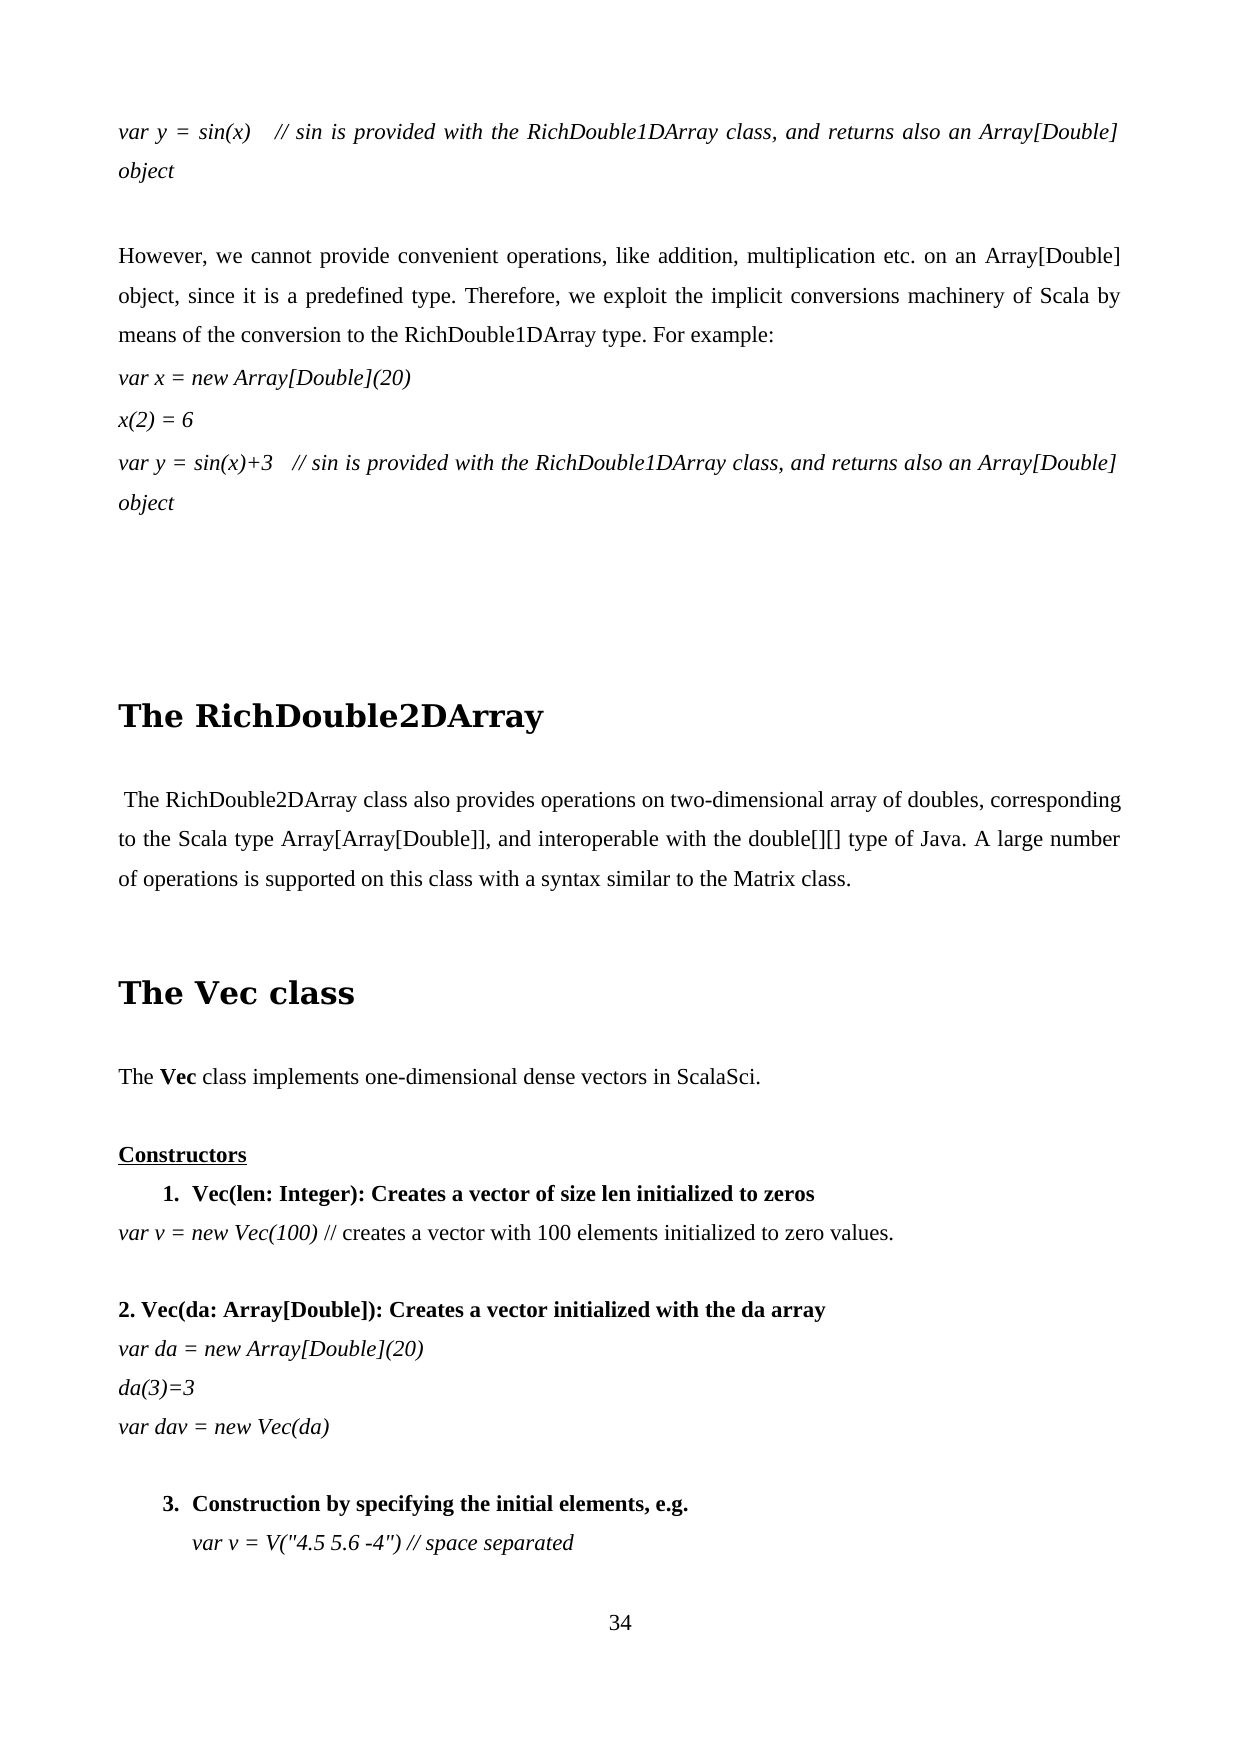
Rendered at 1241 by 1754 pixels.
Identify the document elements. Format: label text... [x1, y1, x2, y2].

text x(2) = 6 [118, 407, 1122, 433]
text var dav = new Vec(da) [118, 1413, 1122, 1439]
subtitle The RichDouble2DArray [118, 698, 1122, 735]
list var v = V("4.5 5.6 -4") // space separated [162, 1529, 1122, 1556]
text var v = new Vec(100) // creates a vector with 100 elements initialized to zero values. [118, 1218, 1122, 1245]
text However, we cannot provide convenient operations, like addition, multiplication etc. on an Array[Double] object, since it is a predefined type. Therefore, we exploit the implicit conversions machinery of Scala by means of the conversion to the RichDouble1DArray type. For example: [118, 243, 1122, 348]
list Vec(len: Integer): Creates a vector of size len initialized to zeros [162, 1180, 1122, 1206]
subtitle The Vec class [118, 975, 1122, 1012]
text 2. Vec(da: Array[Double]): Creates a vector initialized with the da array [118, 1296, 1122, 1323]
list Construction by specifying the initial elements, e.g. [162, 1491, 1122, 1517]
text var da = new Array[Double](20) [118, 1335, 1122, 1361]
text var y = sin(x)+3 // sin is provided with the RichDouble1DArray class, and returns also an Array[Double] object [118, 449, 1122, 515]
text Constructors [118, 1141, 1122, 1167]
text var x = new Array[Double](20) [118, 364, 1122, 390]
text The RichDouble2DArray class also provides operations on two-dimensional array of doubles, corresponding to the Scala type Array[Array[Double]], and interoperable with the double[][] type of Java. A large number of operations is supported on this class with a syntax similar to the Matrix class. [118, 786, 1122, 891]
text The Vec class implements one-dimensional dense vectors in ScalaSci. [118, 1063, 1122, 1089]
text var y = sin(x) // sin is provided with the RichDouble1DArray class, and returns also an Array[Double] object [118, 118, 1122, 184]
text da(3)=3 [118, 1374, 1122, 1400]
